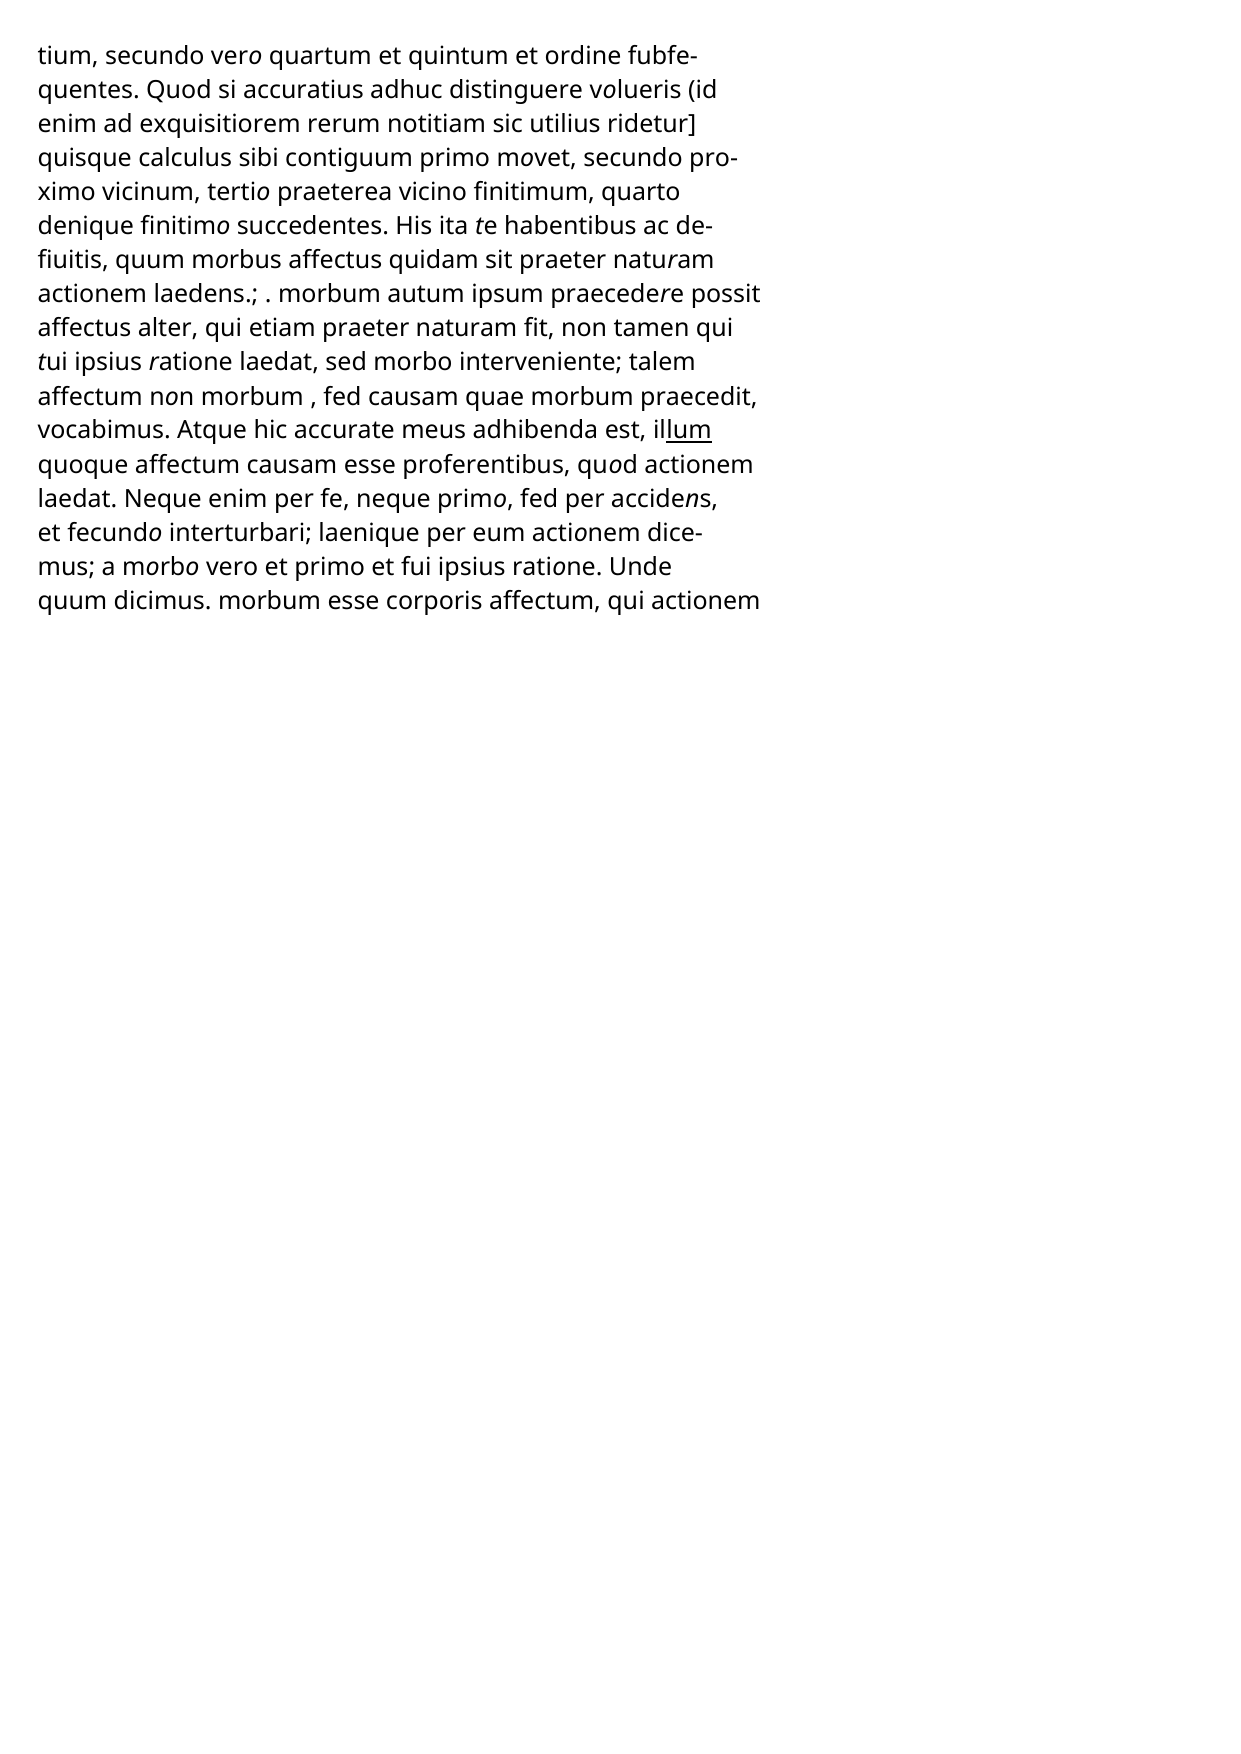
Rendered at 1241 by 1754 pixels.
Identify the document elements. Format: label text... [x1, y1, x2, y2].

text tium, secundo vero quartum et quintum et ordine fubfe- quentes. Quod si accuratius adhuc distinguere volueris (id enim ad exquisitiorem rerum notitiam sic utilius ridetur] quisque calculus sibi contiguum primo movet, secundo pro- ximo vicinum, tertio praeterea vicino finitimum, quarto denique finitimo succedentes. His ita te habentibus ac de- fiuitis, quum morbus affectus quidam sit praeter naturam actionem laedens.; . morbum autum ipsum praecedere possit affectus alter, qui etiam praeter naturam fit, non tamen qui tui ipsius ratione laedat, sed morbo interveniente; talem affectum non morbum , fed causam quae morbum praecedit, vocabimus. Atque hic accurate meus adhibenda est, illum quoque affectum causam esse proferentibus, quod actionem laedat. Neque enim per fe, neque primo, fed per accidens, et fecundo interturbari; laenique per eum actionem dice- mus; a morbo vero et primo et fui ipsius ratione. Unde quum dicimus. morbum esse corporis affectum, qui actionem [37, 37, 1203, 617]
